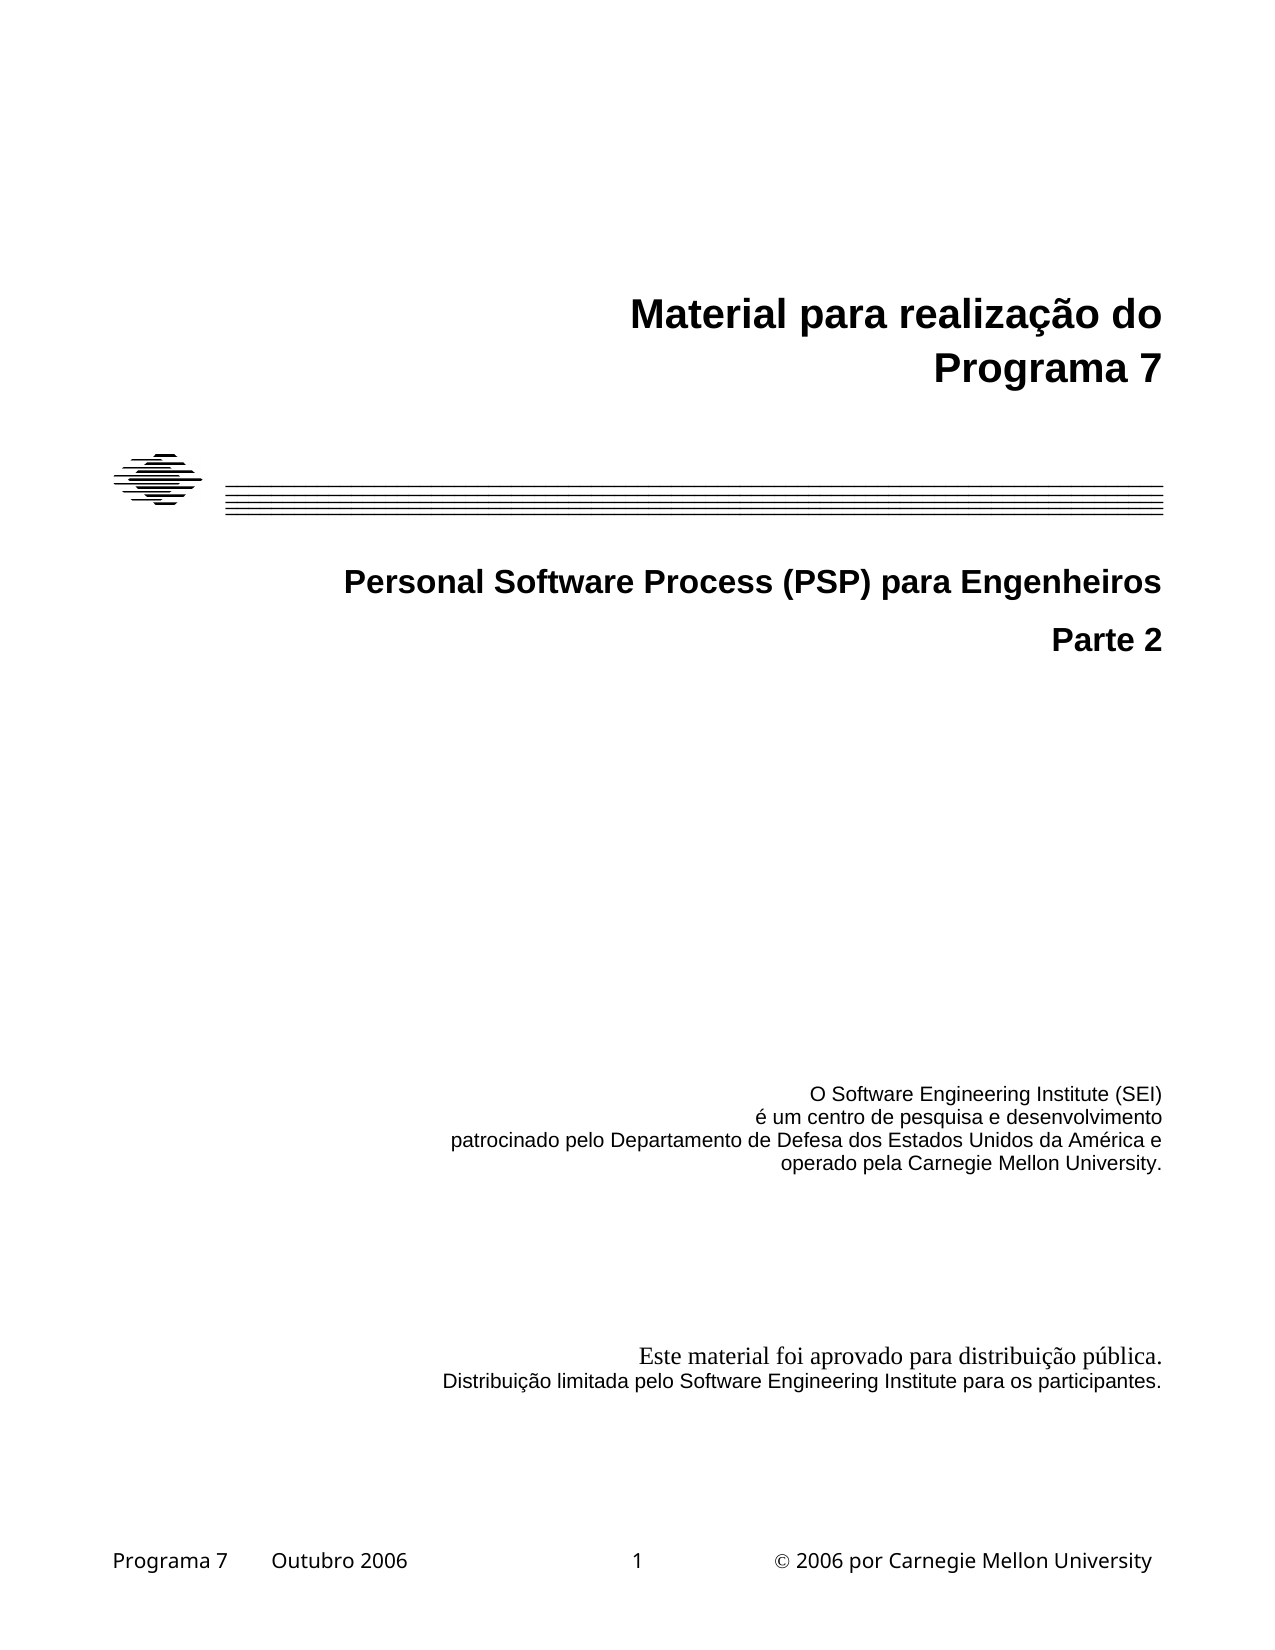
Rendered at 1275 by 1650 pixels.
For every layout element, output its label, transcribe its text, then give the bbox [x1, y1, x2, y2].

text operado pela Carnegie Mellon University. [112, 1152, 1162, 1175]
text O Software Engineering Institute (SEI) [112, 1082, 1162, 1105]
text Este material foi aprovado para distribuição pública. [112, 1342, 1162, 1369]
text Personal Software Process (PSP) para Engenheiros [112, 563, 1162, 600]
table_header [226, 496, 1163, 502]
table_header [226, 515, 1163, 542]
text Distribuição limitada pelo Software Engineering Institute para os participantes. [112, 1369, 1162, 1393]
table_header [226, 509, 1163, 514]
text patrocinado pelo Departamento de Defesa dos Estados Unidos da América e [112, 1129, 1162, 1152]
text é um centro de pesquisa e desenvolvimento [112, 1105, 1162, 1129]
table_header [113, 446, 226, 542]
title Material para realização do Programa 7 [112, 283, 1162, 446]
text Parte 2 [112, 621, 1162, 658]
table_header [226, 503, 1163, 508]
table_header [226, 446, 1163, 486]
table_header [226, 487, 1163, 495]
